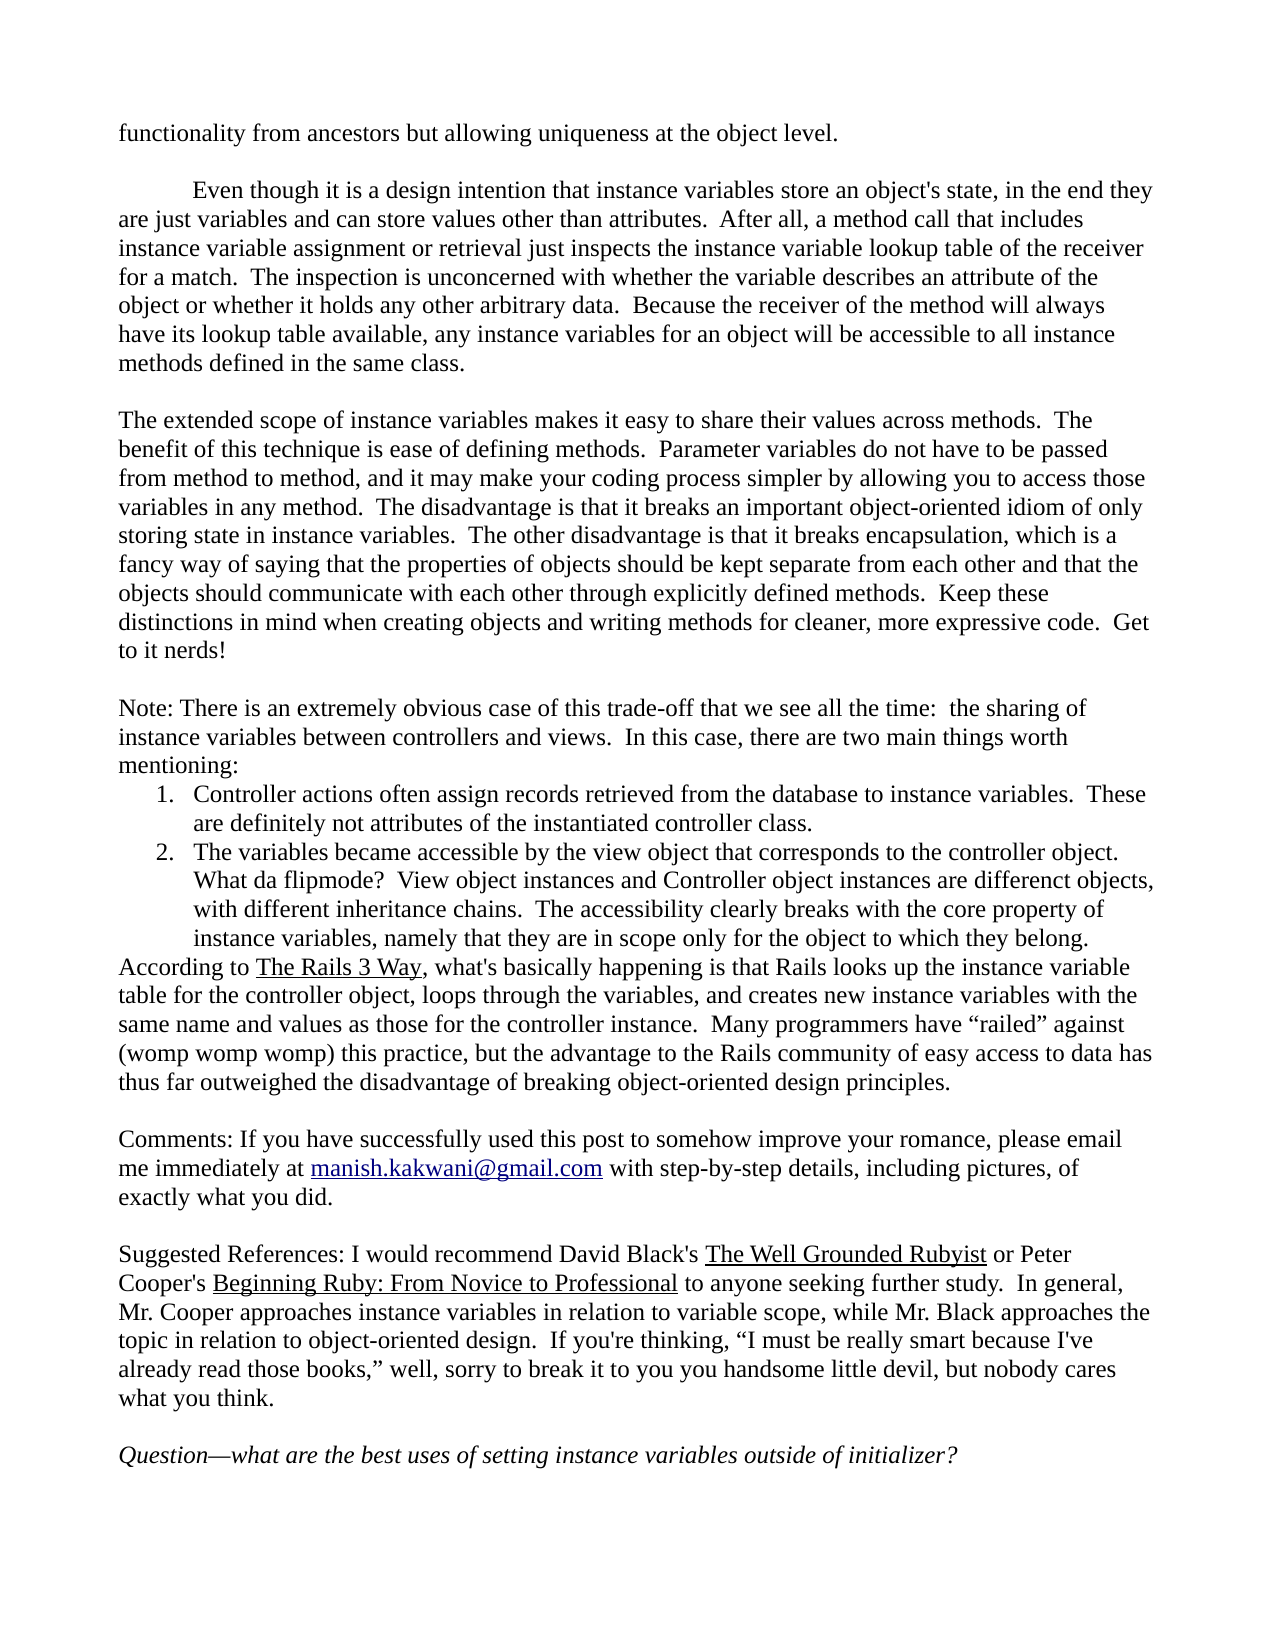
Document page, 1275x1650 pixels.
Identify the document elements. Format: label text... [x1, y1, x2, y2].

text functionality from ancestors but allowing uniqueness at the object level. [118, 118, 1157, 147]
text Even though it is a design intention that instance variables store an object's state, in the end they are just variables and can store values other than attributes. After all, a method call that includes instance variable assignment or retrieval just inspects the instance variable lookup table of the receiver for a match. The inspection is unconcerned with whether the variable describes an attribute of the object or whether it holds any other arbitrary data. Because the receiver of the method will always have its lookup table available, any instance variables for an object will be accessible to all instance methods defined in the same class. [118, 176, 1157, 377]
text Suggested References: I would recommend David Black's The Well Grounded Rubyist or Peter Cooper's Beginning Ruby: From Novice to Professional to anyone seeking further study. In general, Mr. Cooper approaches instance variables in relation to variable scope, while Mr. Black approaches the topic in relation to object-oriented design. If you're thinking, “I must be really smart because I've already read those books,” well, sorry to break it to you you handsome little devil, but nobody cares what you think. [118, 1239, 1157, 1412]
text According to The Rails 3 Way, what's basically happening is that Rails looks up the instance variable table for the controller object, loops through the variables, and creates new instance variables with the same name and values as those for the controller instance. Many programmers have “railed” against (womp womp womp) this practice, but the advantage to the Rails community of easy access to data has thus far outweighed the disadvantage of breaking object-oriented design principles. [118, 952, 1157, 1096]
text Comments: If you have successfully used this post to somehow improve your romance, please email me immediately at manish.kakwani@gmail.com with step-by-step details, including pictures, of exactly what you did. [118, 1124, 1157, 1211]
text Question—what are the best uses of setting instance variables outside of initializer? [118, 1441, 1157, 1469]
text Note: There is an extremely obvious case of this trade-off that we see all the time: the sharing of instance variables between controllers and views. In this case, there are two main things worth mentioning: [118, 693, 1157, 779]
list Controller actions often assign records retrieved from the database to instance variables. These are definitely not attributes of the instantiated controller class. [156, 779, 1157, 837]
list The variables became accessible by the view object that corresponds to the controller object. What da flipmode? View object instances and Controller object instances are differenct objects, with different inheritance chains. The accessibility clearly breaks with the core property of instance variables, namely that they are in scope only for the object to which they belong. [156, 837, 1157, 952]
text The extended scope of instance variables makes it easy to share their values across methods. The benefit of this technique is ease of defining methods. Parameter variables do not have to be passed from method to method, and it may make your coding process simpler by allowing you to access those variables in any method. The disadvantage is that it breaks an important object-oriented idiom of only storing state in instance variables. The other disadvantage is that it breaks encapsulation, which is a fancy way of saying that the properties of objects should be kept separate from each other and that the objects should communicate with each other through explicitly defined methods. Keep these distinctions in mind when creating objects and writing methods for cleaner, more expressive code. Get to it nerds! [118, 406, 1157, 664]
